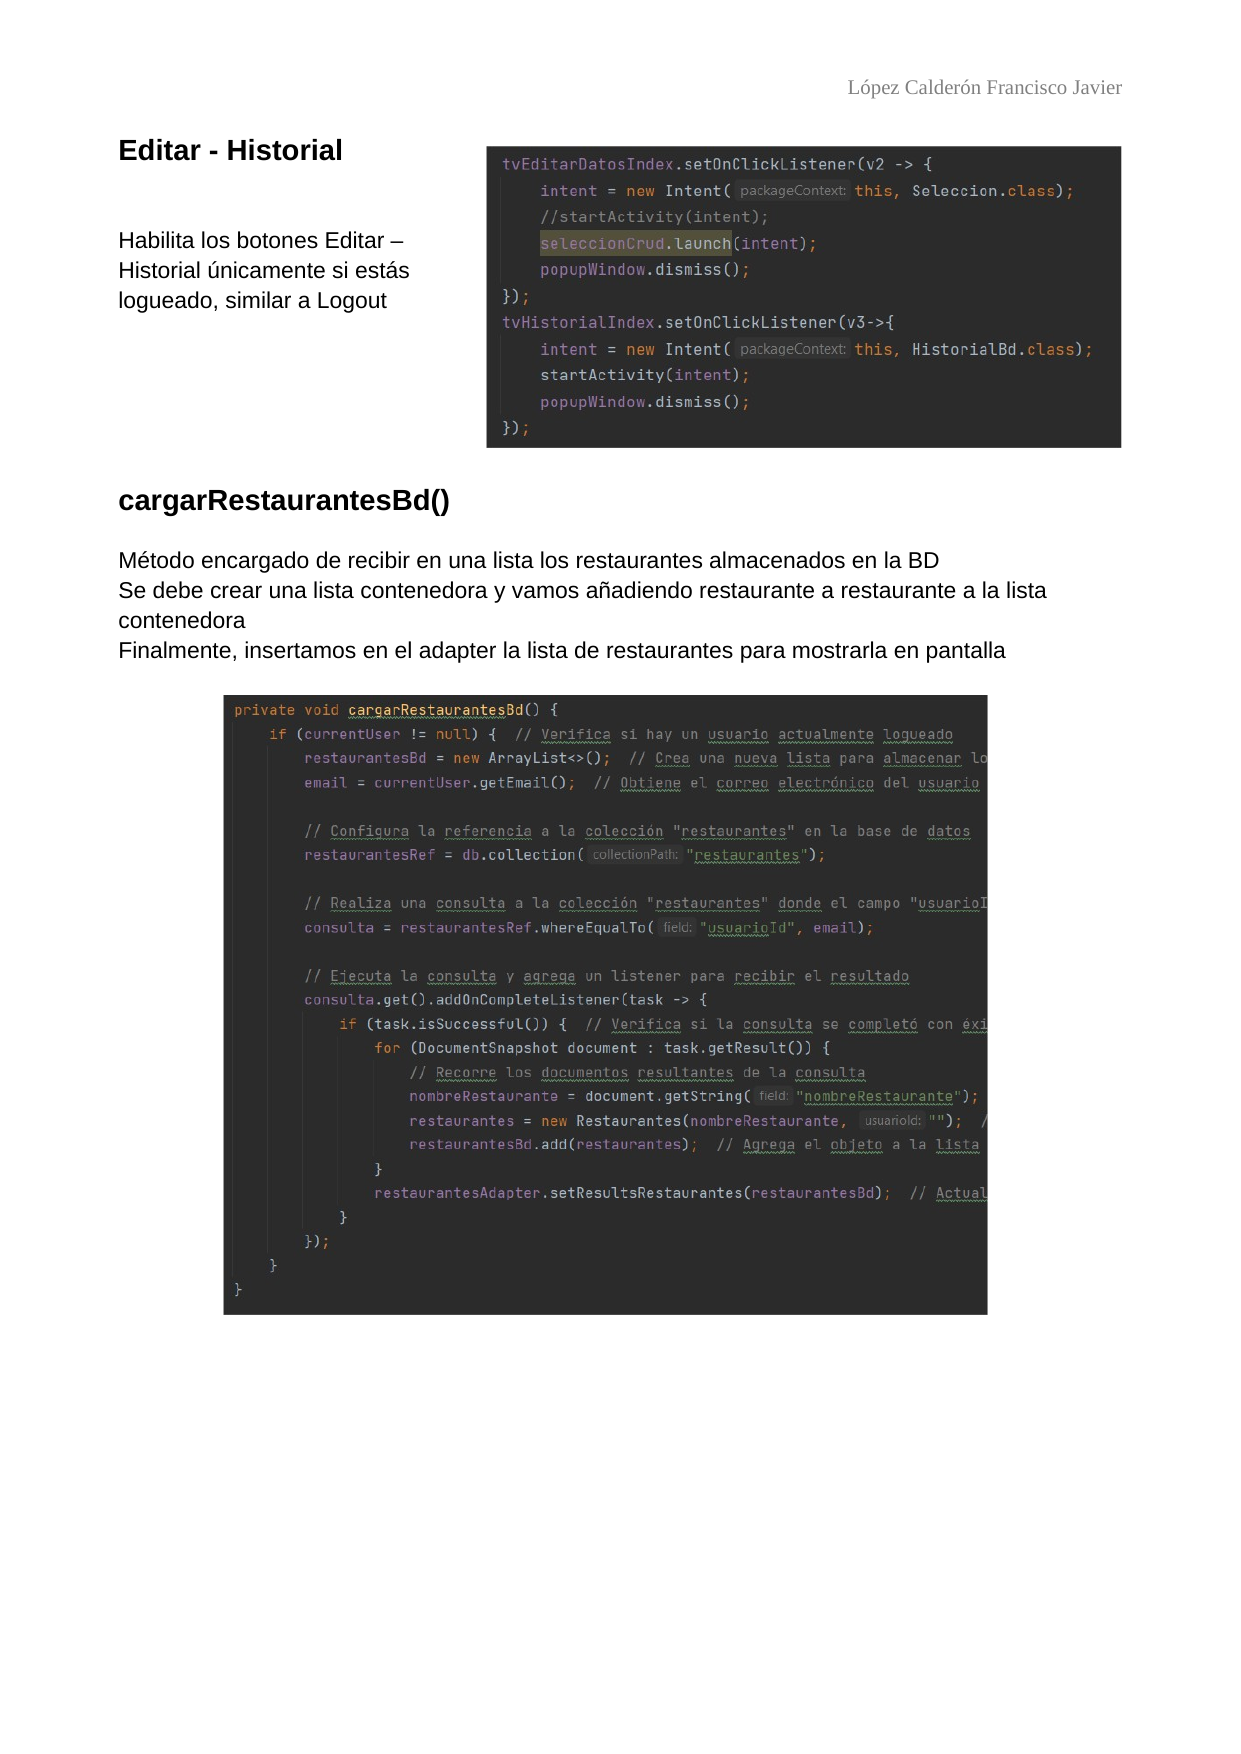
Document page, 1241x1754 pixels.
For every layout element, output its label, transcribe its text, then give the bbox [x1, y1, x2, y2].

text Método encargado de recibir en una lista los restaurantes almacenados en la BD [118, 547, 1122, 573]
text Se debe crear una lista contenedora y vamos añadiendo restaurante a restaurante a la lista contenedora [118, 577, 1122, 633]
picture [223, 695, 988, 1315]
text Finalmente, insertamos en el adapter la lista de restaurantes para mostrarla en pantalla [118, 637, 1122, 664]
subtitle cargarRestaurantesBd() [118, 483, 1122, 516]
text Habilita los botones Editar – Historial únicamente si estás logueado, similar a Logout [118, 227, 486, 313]
picture [486, 146, 1122, 448]
subtitle Editar - Historial [118, 133, 1122, 166]
